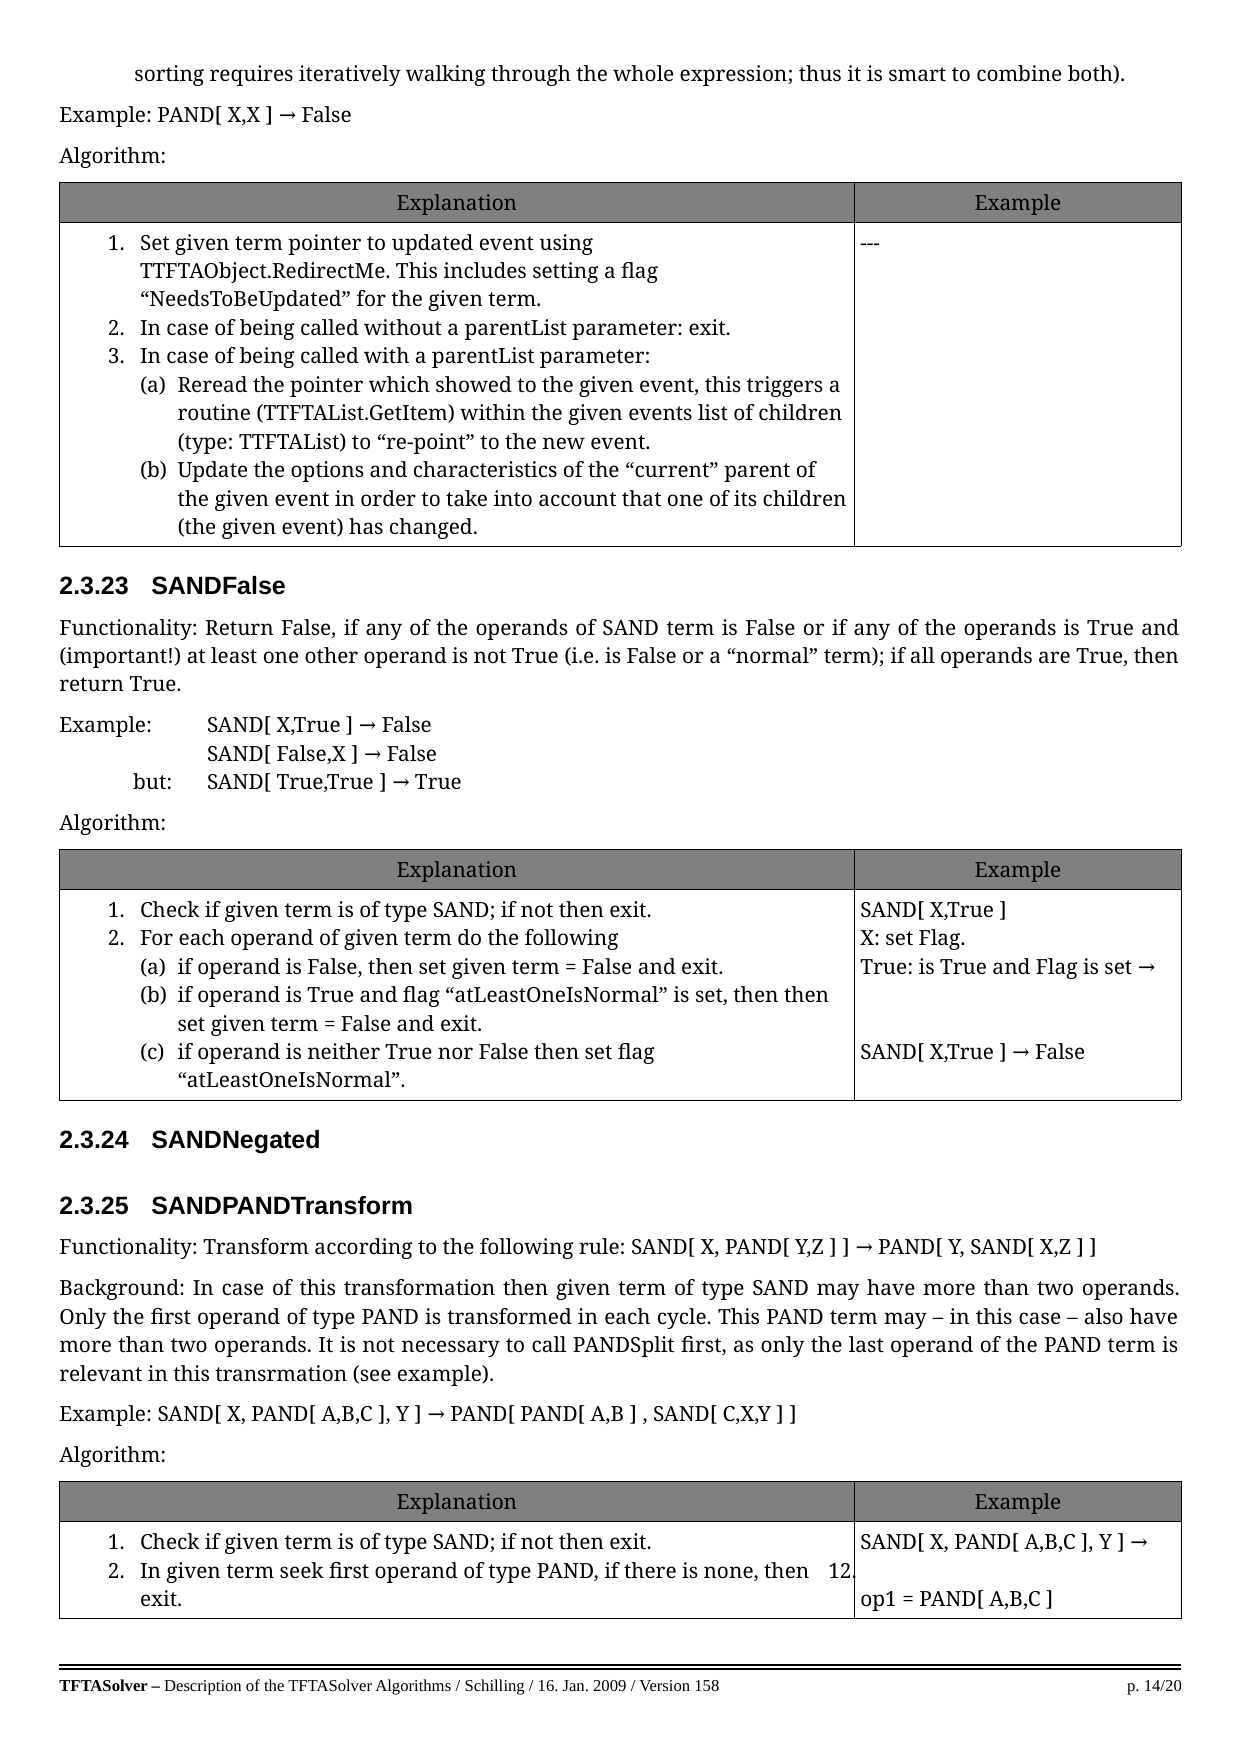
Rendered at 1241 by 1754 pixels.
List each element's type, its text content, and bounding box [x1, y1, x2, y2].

list sorting requires iteratively walking through the whole expression; thus it is smart to combine both). [97, 59, 1181, 87]
table_cell Check if given term is of type SAND; if not then exit. In given term seek first operand of type PAND, if there is none, then exit. Extract first operand of type PAND to op1. If op1 has more than two operands, then create op2 as new TTFTAObject and as a clone of op1 (op1 must not be changed itself, as it could exist (unchanged) at another position within the Temporal Expression). Extract last operand of op2 to op3. Check if in EventList there is a event identical to op2. If yes, then free op2 and reset op2 to this existing event. Else (op1 has two operands), then set op2 to first operand of op1. set op3 to second operand of op1. Create a clone of the given term and add op3 as last operand. As the clone (is type SAND) is commutative, it needs to be sorted using the uTFTALogic.SortOperands function, which includes checking whether identical elements are already listen in EventList. In the latter case free the now useless newly created event of step 6 (the clone would point to the “older” event found in EventList). Check if in EventList there is a event identical to PAND[ op2, clone ]. If yes, then set given term to this existing event and exit. Else, Clear the given term of all children. Set type of the given term to PAND. Add op2 as first operand to the given term and the clone as second operand to the given term. [60, 1522, 854, 1618]
table_cell SAND[ X,True ] X: set Flag. True: is True and Flag is set → SAND[ X,True ] → False [855, 890, 1181, 1100]
subtitle SANDFalse [59, 571, 1181, 600]
table_header Example [855, 183, 1181, 222]
text Algorithm: [59, 808, 1181, 837]
text Algorithm: [59, 141, 1181, 169]
text Background: In case of this transformation then given term of type SAND may have more than two operands. Only the first operand of type PAND is transformed in each cycle. This PAND term may – in this case – also have more than two operands. It is not necessary to call PANDSplit first, as only the last operand of the PAND term is relevant in this transrmation (see example). [59, 1273, 1181, 1387]
text Functionality: Return False, if any of the operands of SAND term is False or if any of the operands is True and (important!) at least one other operand is not True (i.e. is False or a “normal” term); if all operands are True, then return True. [59, 613, 1181, 698]
text Algorithm: [59, 1441, 1181, 1469]
table_cell Check if given term is of type SAND; if not then exit. For each operand of given term do the following if operand is False, then set given term = False and exit. if operand is True and flag “atLeastOneIsNormal” is set, then then set given term = False and exit. if operand is neither True nor False then set flag “atLeastOneIsNormal”. [60, 890, 854, 1100]
text Example: SAND[ X, PAND[ A,B,C ], Y ] → PAND[ PAND[ A,B ] , SAND[ C,X,Y ] ] [59, 1399, 1181, 1428]
table_header Explanation [60, 183, 854, 222]
table_header Explanation [60, 850, 854, 889]
table_cell Set given term pointer to updated event using TTFTAObject.RedirectMe. This includes setting a flag “NeedsToBeUpdated” for the given term. In case of being called without a parentList parameter: exit. In case of being called with a parentList parameter: Reread the pointer which showed to the given event, this triggers a routine (TTFTAList.GetItem) within the given events list of children (type: TTFTAList) to “re-point” to the new event. Update the options and characteristics of the “current” parent of the given event in order to take into account that one of its children (the given event) has changed. [60, 223, 854, 546]
table_cell SAND[ X, PAND[ A,B,C ], Y ] → op1 = PAND[ A,B,C ] [855, 1522, 1181, 1618]
subtitle SANDNegated [59, 1125, 1181, 1154]
table_header Example [855, 1482, 1181, 1521]
table_header Example [855, 850, 1181, 889]
table_header Explanation [60, 1482, 854, 1521]
text Functionality: Transform according to the following rule: SAND[ X, PAND[ Y,Z ] ] → PAND[ Y, SAND[ X,Z ] ] [59, 1232, 1181, 1261]
subtitle SANDPANDTransform [59, 1191, 1181, 1220]
text Example: PAND[ X,X ] → False [59, 100, 1181, 128]
text Example: SAND[ X,True ] → False SAND[ False,X ] → False but: SAND[ True,True ] → True [59, 710, 1181, 796]
table_cell --- [855, 223, 1181, 546]
